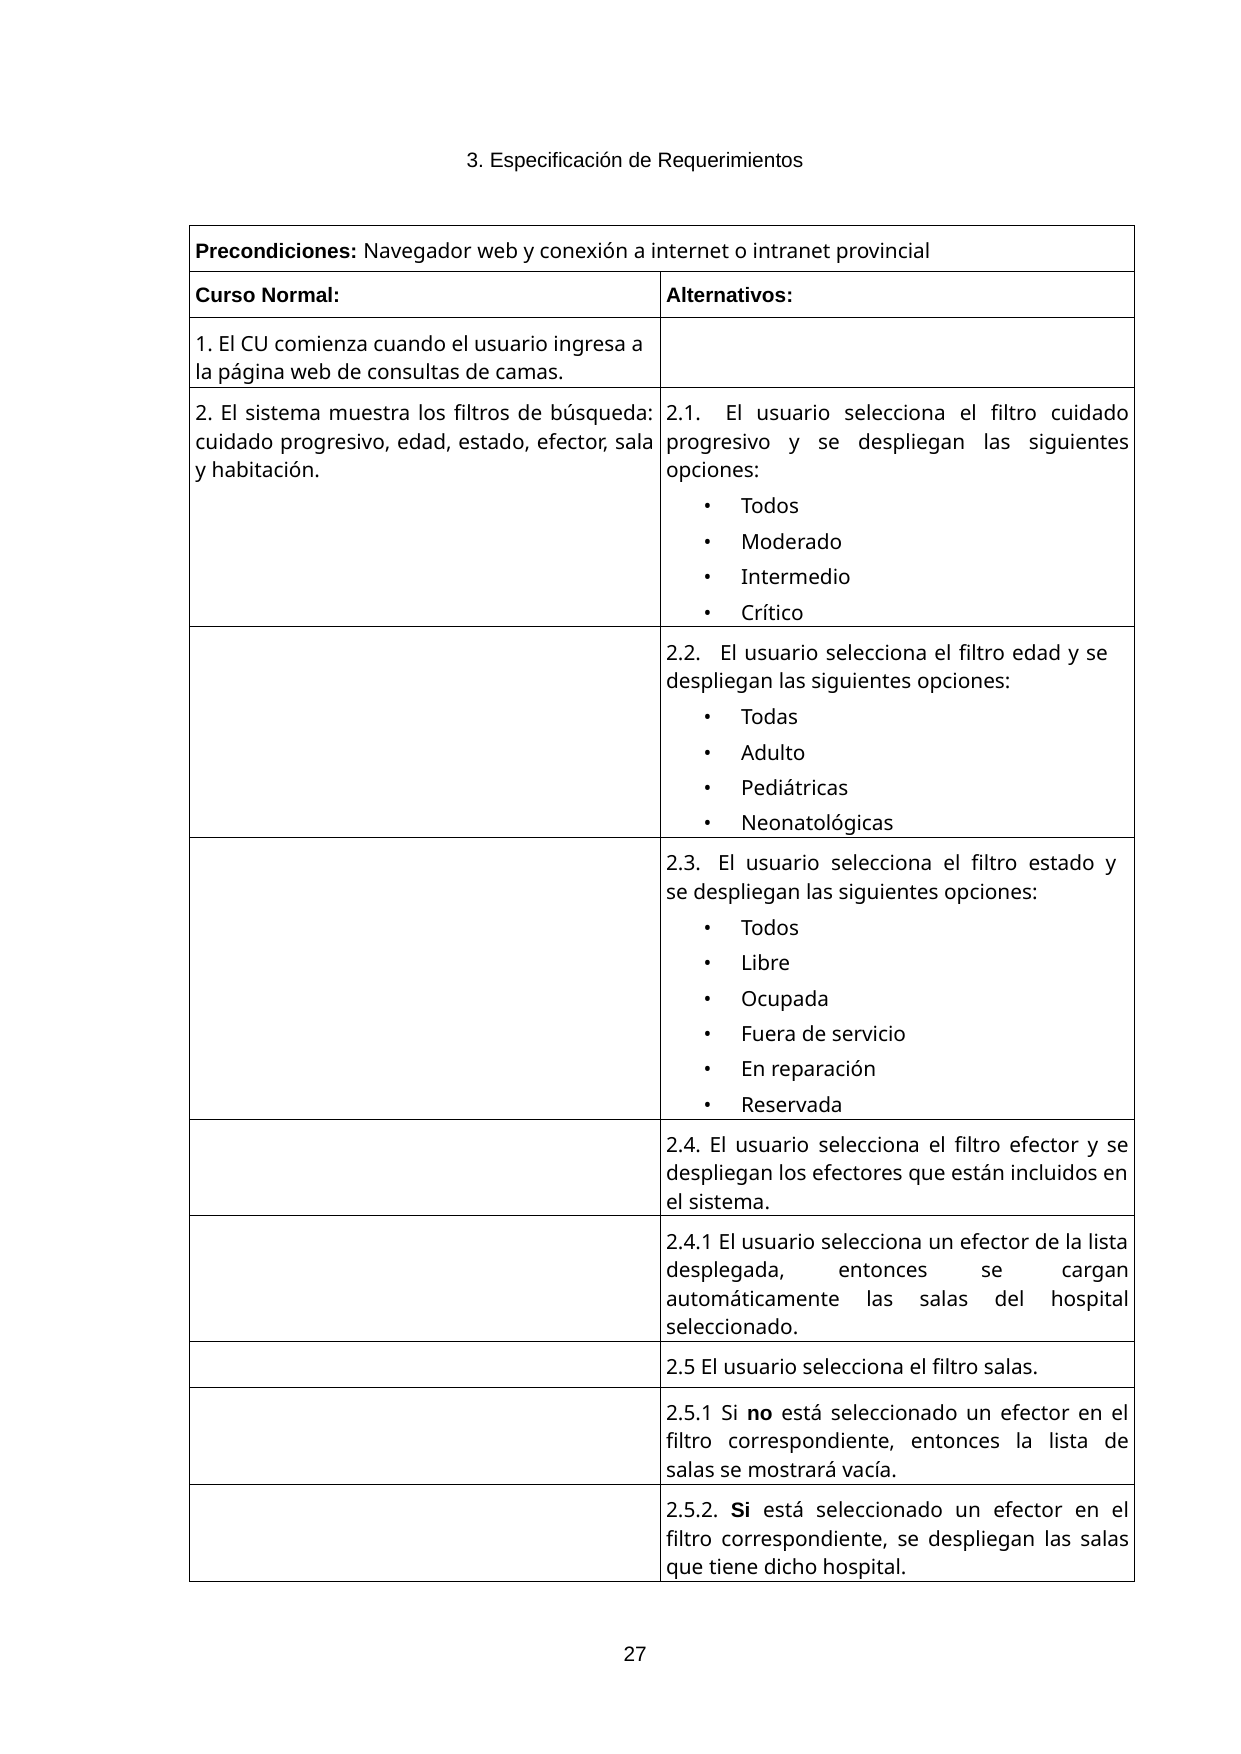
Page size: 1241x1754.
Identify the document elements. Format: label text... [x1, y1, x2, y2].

table_cell 2.4. El usuario selecciona el filtro efector y se despliegan los efectores que están incluidos en el sistema. [661, 1120, 1134, 1215]
table_cell El usuario selecciona el filtro edad y se despliegan las siguientes opciones: Todas Adulto Pediátricas Neonatológicas [661, 627, 1134, 837]
table_cell 1. El CU comienza cuando el usuario ingresa a la página web de consultas de camas. [190, 318, 660, 387]
table_cell Curso Normal: [190, 272, 660, 317]
table_cell [190, 1388, 660, 1483]
table_cell 2.4.1 El usuario selecciona un efector de la lista desplegada, entonces se cargan automáticamente las salas del hospital seleccionado. [661, 1216, 1134, 1341]
table_cell El usuario selecciona el filtro estado y se despliegan las siguientes opciones: Todos Libre Ocupada Fuera de servicio En reparación Reservada [661, 838, 1134, 1118]
table_cell 2. El sistema muestra los filtros de búsqueda: cuidado progresivo, edad, estado, efector, sala y habitación. [190, 388, 660, 626]
table_cell [190, 627, 660, 837]
table_cell [190, 1216, 660, 1341]
table_cell 2.5 El usuario selecciona el filtro salas. [661, 1342, 1134, 1387]
table_cell 2.5.2. Si está seleccionado un efector en el filtro correspondiente, se despliegan las salas que tiene dicho hospital. [661, 1485, 1134, 1581]
table_header Precondiciones: Navegador web y conexión a internet o intranet provincial [190, 226, 1134, 271]
table_cell [190, 838, 660, 1118]
table_cell [190, 1342, 660, 1387]
table_cell [661, 318, 1134, 387]
table_cell Alternativos: [661, 272, 1134, 317]
table_cell [190, 1120, 660, 1215]
table_cell El usuario selecciona el filtro cuidado progresivo y se despliegan las siguientes opciones: Todos Moderado Intermedio Crítico [661, 388, 1134, 626]
table_cell 2.5.1 Si no está seleccionado un efector en el filtro correspondiente, entonces la lista de salas se mostrará vacía. [661, 1388, 1134, 1483]
table_cell [190, 1485, 660, 1581]
